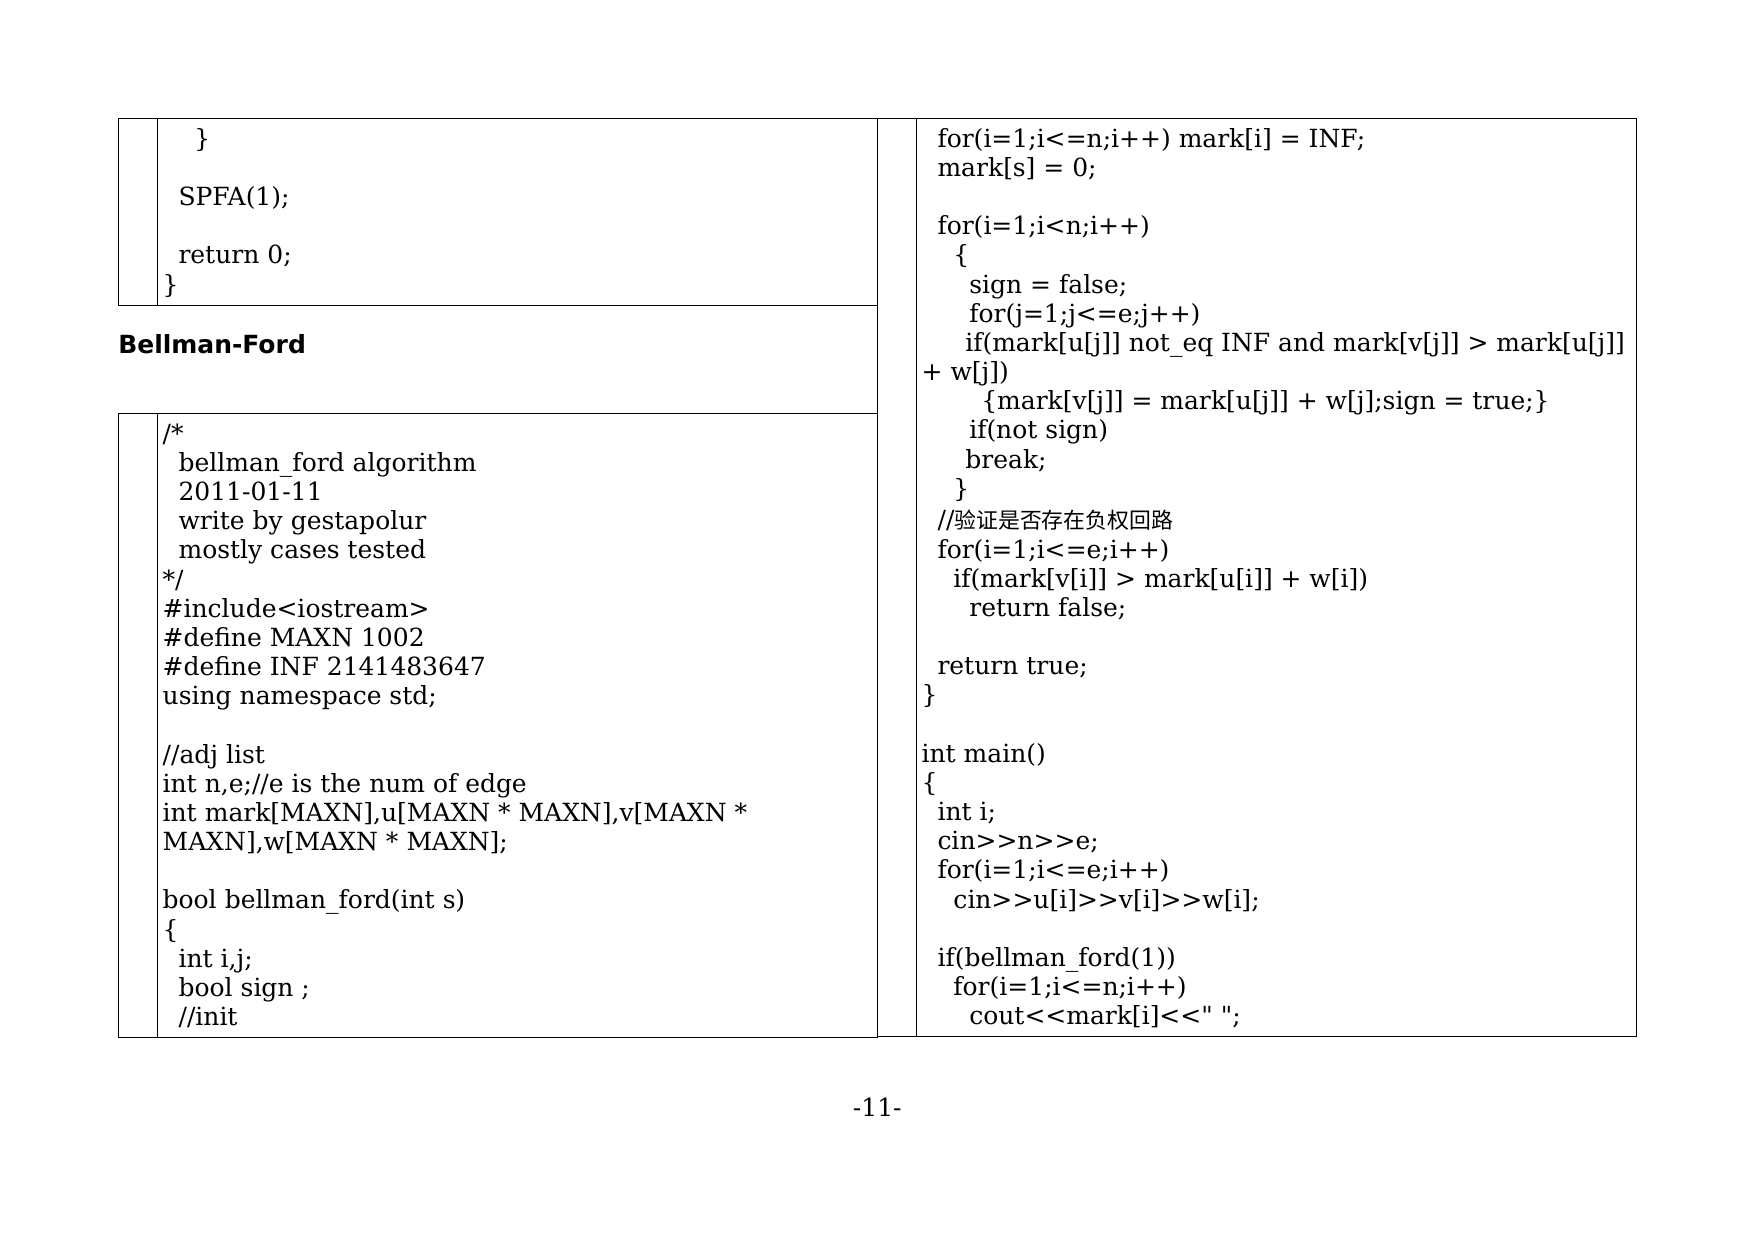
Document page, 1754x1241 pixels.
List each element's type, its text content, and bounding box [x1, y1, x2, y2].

table_header /* bellman_ford algorithm 2011-01-11 write by gestapolur mostly cases tested */ #include<iostream> #define MAXN 1002 #define INF 2141483647 using namespace std; //adj list int n,e;//e is the num of edge int mark[MAXN],u[MAXN * MAXN],v[MAXN * MAXN],w[MAXN * MAXN]; bool bellman_ford(int s) { int i,j; bool sign ; //init [158, 414, 877, 1037]
table_header [119, 414, 157, 1037]
table_header [878, 119, 916, 1036]
table_header [119, 119, 157, 305]
table_header } SPFA(1); return 0; } [158, 119, 877, 305]
table_header for(i=1;i<=n;i++) mark[i] = INF; mark[s] = 0; for(i=1;i<n;i++) { sign = false; for(j=1;j<=e;j++) if(mark[u[j]] not_eq INF and mark[v[j]] > mark[u[j]] + w[j]) {mark[v[j]] = mark[u[j]] + w[j];sign = true;} if(not sign) break; } //验证是否存在负权回路 for(i=1;i<=e;i++) if(mark[v[i]] > mark[u[i]] + w[i]) return false; return true; } int main() { int i; cin>>n>>e; for(i=1;i<=e;i++) cin>>u[i]>>v[i]>>w[i]; if(bellman_ford(1)) for(i=1;i<=n;i++) cout<<mark[i]<<" "; [917, 119, 1636, 1036]
subtitle Bellman-Ford [118, 330, 877, 359]
